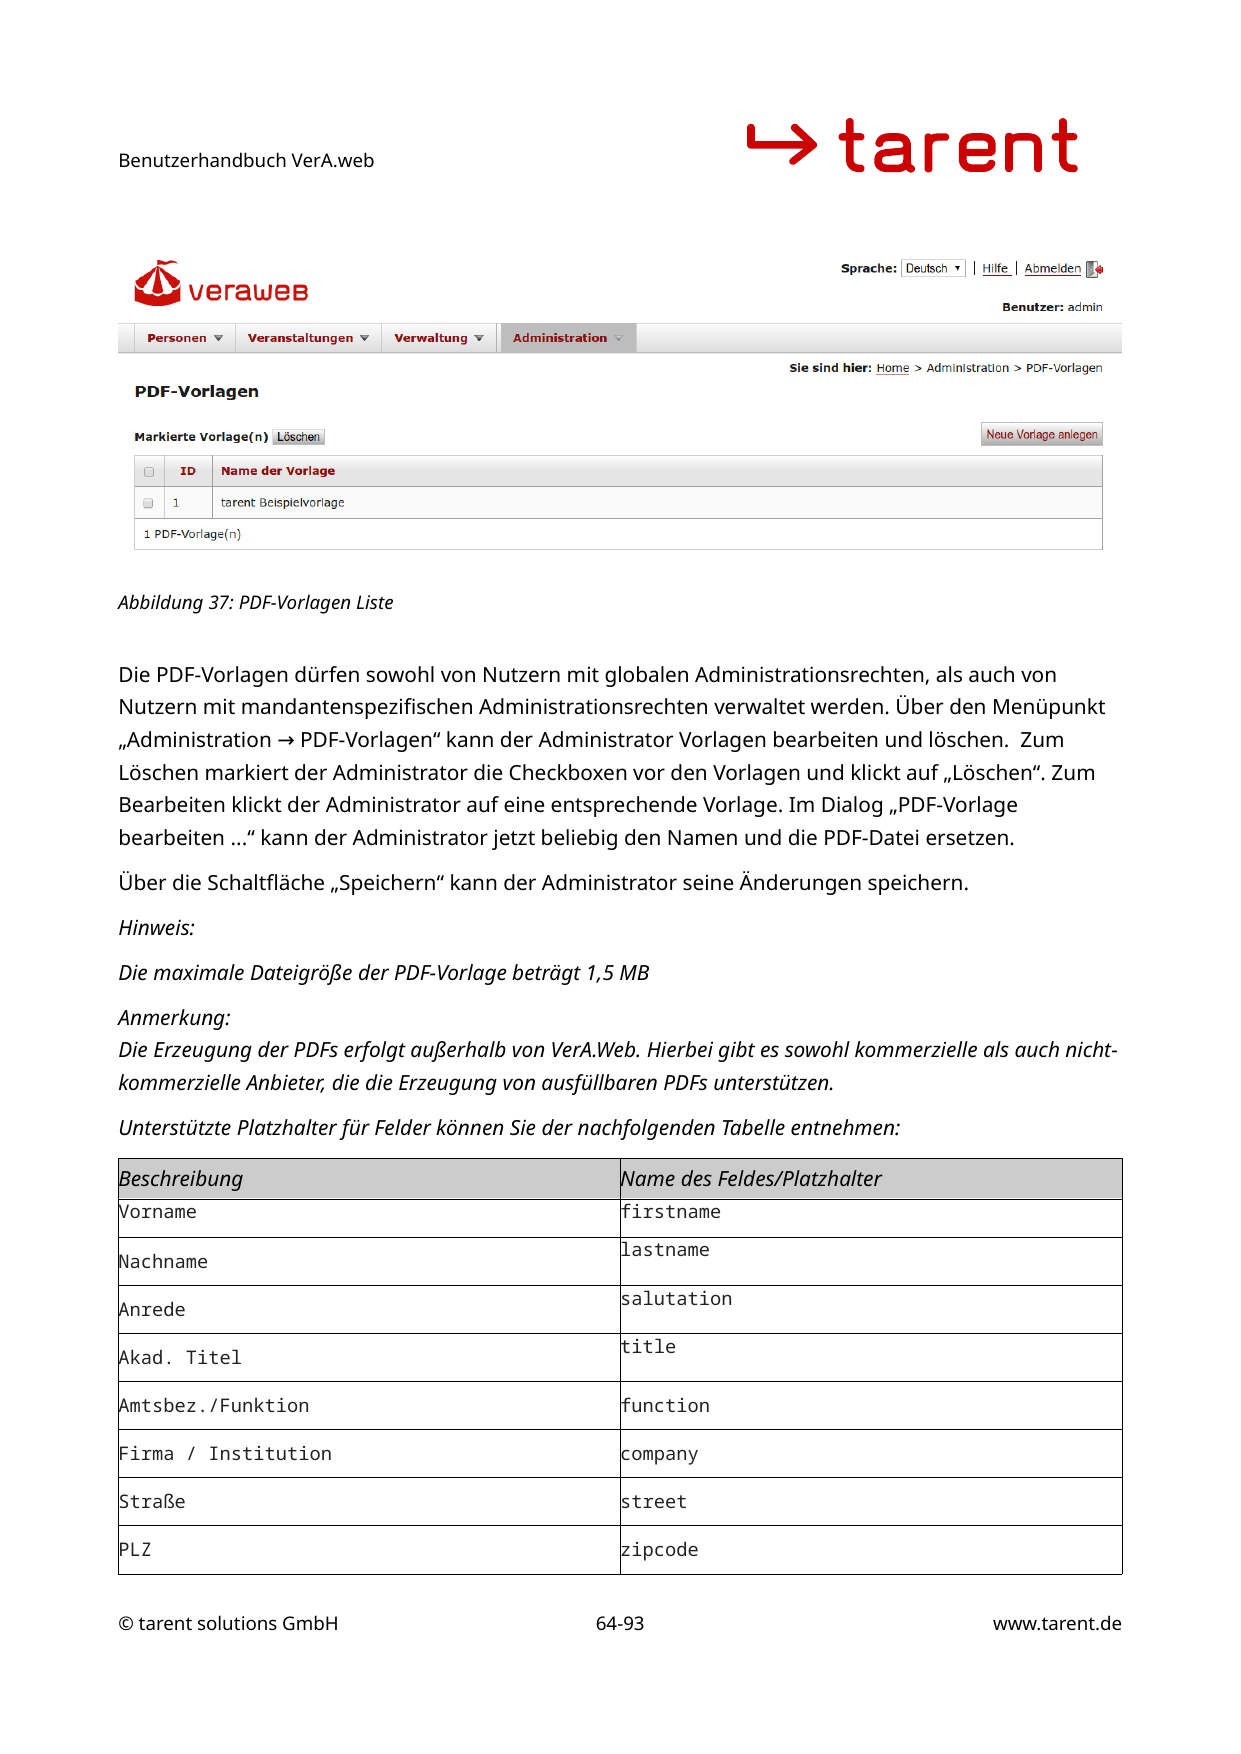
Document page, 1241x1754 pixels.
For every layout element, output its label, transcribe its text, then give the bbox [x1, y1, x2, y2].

table_cell Amtsbez./Funktion [119, 1382, 620, 1429]
table_cell zipcode [621, 1526, 1122, 1573]
table_cell salutation [621, 1286, 1122, 1333]
table_header Name des Feldes/Platzhalter [621, 1159, 1122, 1198]
text Die maximale Dateigröße der PDF-Vorlage beträgt 1,5 MB [118, 958, 1122, 986]
table_cell lastname [621, 1238, 1122, 1285]
table_header Beschreibung [119, 1159, 620, 1198]
table_cell PLZ [119, 1526, 620, 1573]
table_cell Nachname [119, 1238, 620, 1285]
text Abbildung 37: PDF-Vorlagen Liste [118, 562, 1122, 615]
table_cell firstname [621, 1200, 1122, 1237]
table_cell company [621, 1430, 1122, 1477]
table_cell Akad. Titel [119, 1334, 620, 1381]
text Unterstützte Platzhalter für Felder können Sie der nachfolgenden Tabelle entnehmen: [118, 1113, 1122, 1142]
picture [118, 256, 1122, 562]
table_cell title [621, 1334, 1122, 1381]
text Über die Schaltfläche „Speichern“ kann der Administrator seine Änderungen speichern. [118, 868, 1122, 896]
table_cell Vorname [119, 1200, 620, 1237]
text Anmerkung: Die Erzeugung der PDFs erfolgt außerhalb von VerA.Web. Hierbei gibt es sowohl kommerzielle als auch nicht-kommerzielle Anbieter, die die Erzeugung von ausfüllbaren PDFs unterstützen. [118, 1003, 1122, 1097]
table_cell Anrede [119, 1286, 620, 1333]
table_cell Firma / Institution [119, 1430, 620, 1477]
table_cell Straße [119, 1478, 620, 1525]
text Die PDF-Vorlagen dürfen sowohl von Nutzern mit globalen Administrationsrechten, als auch von Nutzern mit mandantenspezifischen Administrationsrechten verwaltet werden. Über den Menüpunkt „Administration → PDF-Vorlagen“ kann der Administrator Vorlagen bearbeiten und löschen. Zum Löschen markiert der Administrator die Checkboxen vor den Vorlagen und klickt auf „Löschen“. Zum Bearbeiten klickt der Administrator auf eine entsprechende Vorlage. Im Dialog „PDF-Vorlage bearbeiten ...“ kann der Administrator jetzt beliebig den Namen und die PDF-Datei ersetzen. [118, 615, 1122, 851]
text [118, 232, 1122, 256]
table_cell street [621, 1478, 1122, 1525]
table_cell function [621, 1382, 1122, 1429]
text Hinweis: [118, 913, 1122, 941]
